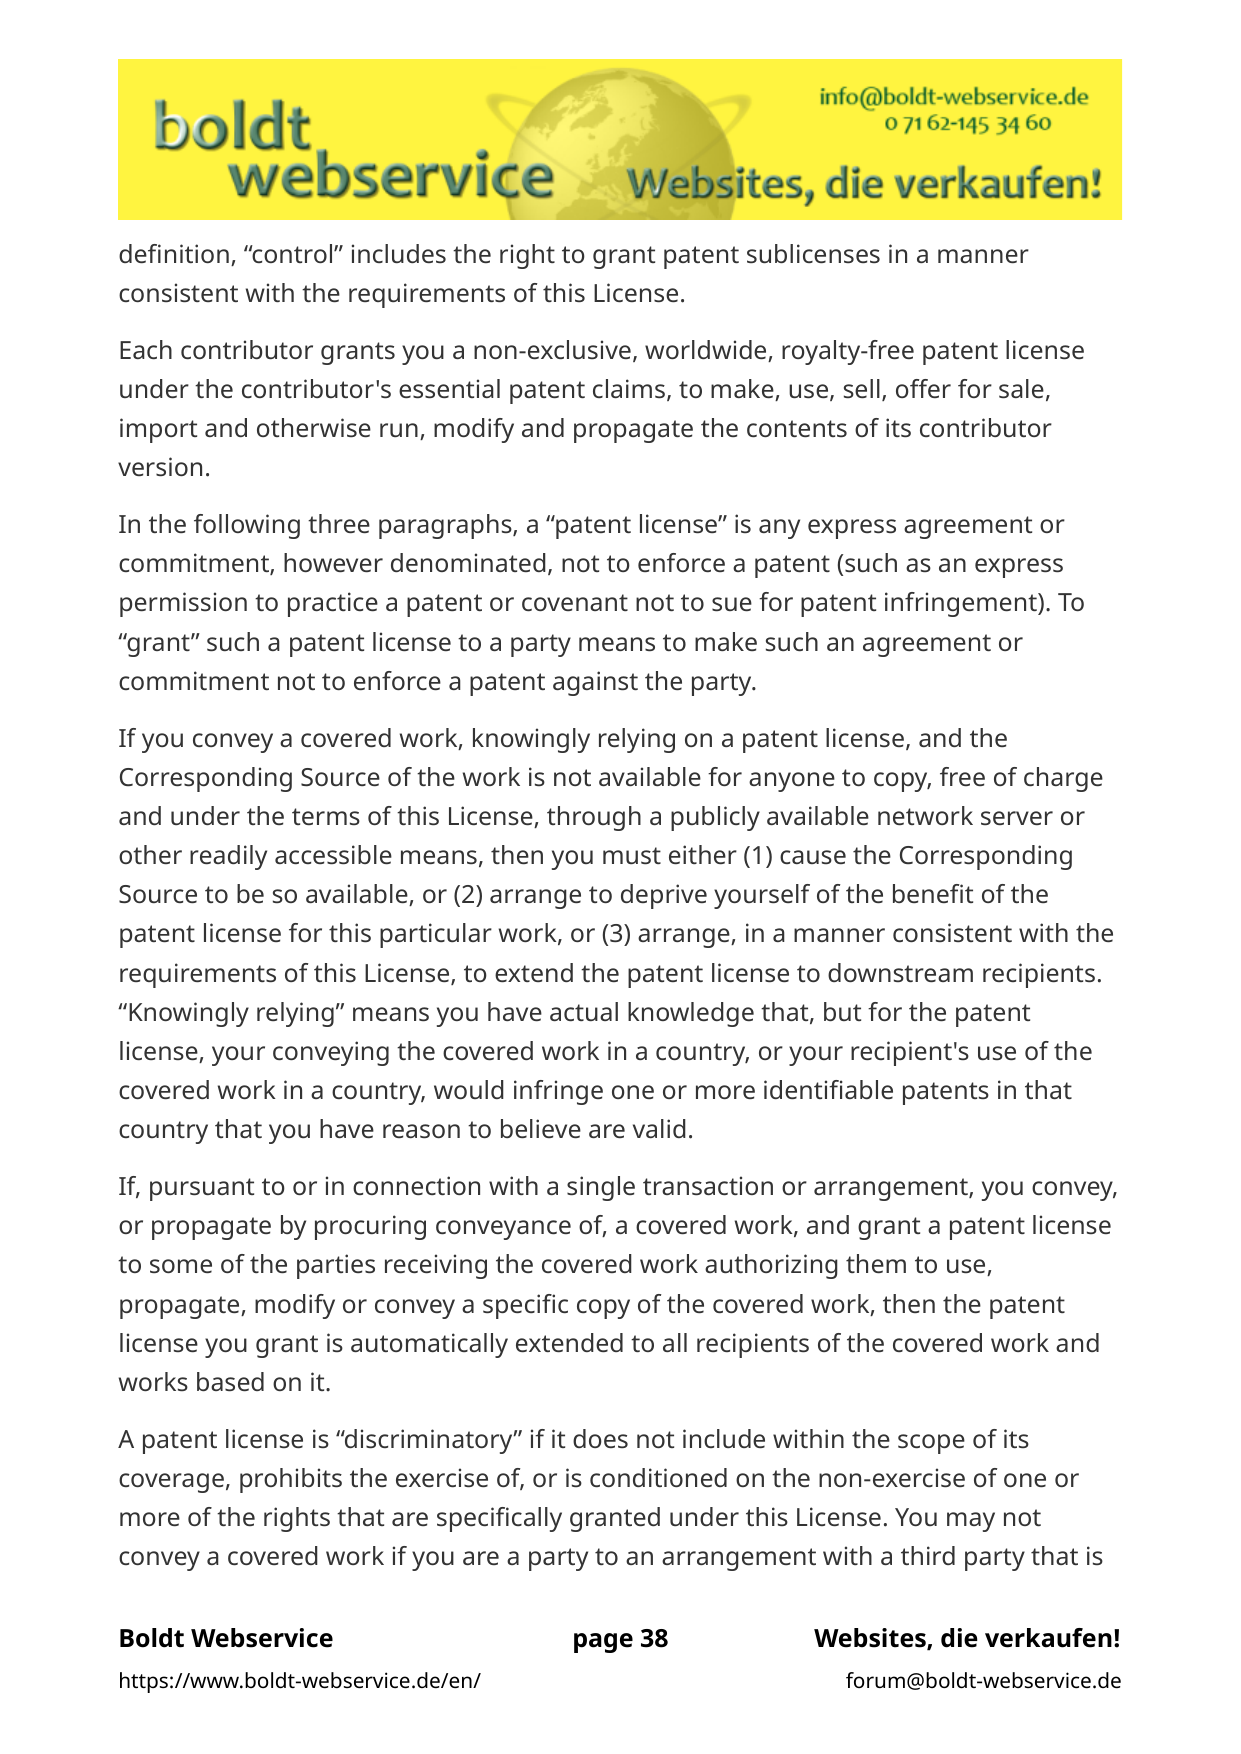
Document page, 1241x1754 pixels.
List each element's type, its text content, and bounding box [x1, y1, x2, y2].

text Each contributor grants you a non-exclusive, worldwide, royalty-free patent license under the contributor's essential patent claims, to make, use, sell, offer for sale, import and otherwise run, modify and propagate the contents of its contributor version. [118, 332, 1122, 484]
text If, pursuant to or in connection with a single transaction or arrangement, you convey, or propagate by procuring conveyance of, a covered work, and grant a patent license to some of the parties receiving the covered work authorizing them to use, propagate, modify or convey a specific copy of the covered work, then the patent license you grant is automatically extended to all recipients of the covered work and works based on it. [118, 1169, 1122, 1399]
text In the following three paragraphs, a “patent license” is any express agreement or commitment, however denominated, not to enforce a patent (such as an express permission to practice a patent or covenant not to sue for patent infringement). To “grant” such a patent license to a party means to make such an agreement or commitment not to enforce a patent against the party. [118, 507, 1122, 697]
text definition, “control” includes the right to grant patent sublicenses in a manner consistent with the requirements of this License. [118, 236, 1122, 309]
picture [118, 59, 1123, 220]
text A patent license is “discriminatory” if it does not include within the scope of its coverage, prohibits the exercise of, or is conditioned on the non-exercise of one or more of the rights that are specifically granted under this License. You may not convey a covered work if you are a party to an arrangement with a third party that is [118, 1421, 1122, 1573]
text If you convey a covered work, knowingly relying on a patent license, and the Corresponding Source of the work is not available for anyone to copy, free of charge and under the terms of this License, through a publicly available network server or other readily accessible means, then you must either (1) cause the Corresponding Source to be so available, or (2) arrange to deprive yourself of the benefit of the patent license for this particular work, or (3) arrange, in a manner consistent with the requirements of this License, to extend the patent license to downstream recipients. “Knowingly relying” means you have actual knowledge that, but for the patent license, your conveying the covered work in a country, or your recipient's use of the covered work in a country, would infringe one or more identifiable patents in that country that you have reason to believe are valid. [118, 720, 1122, 1146]
